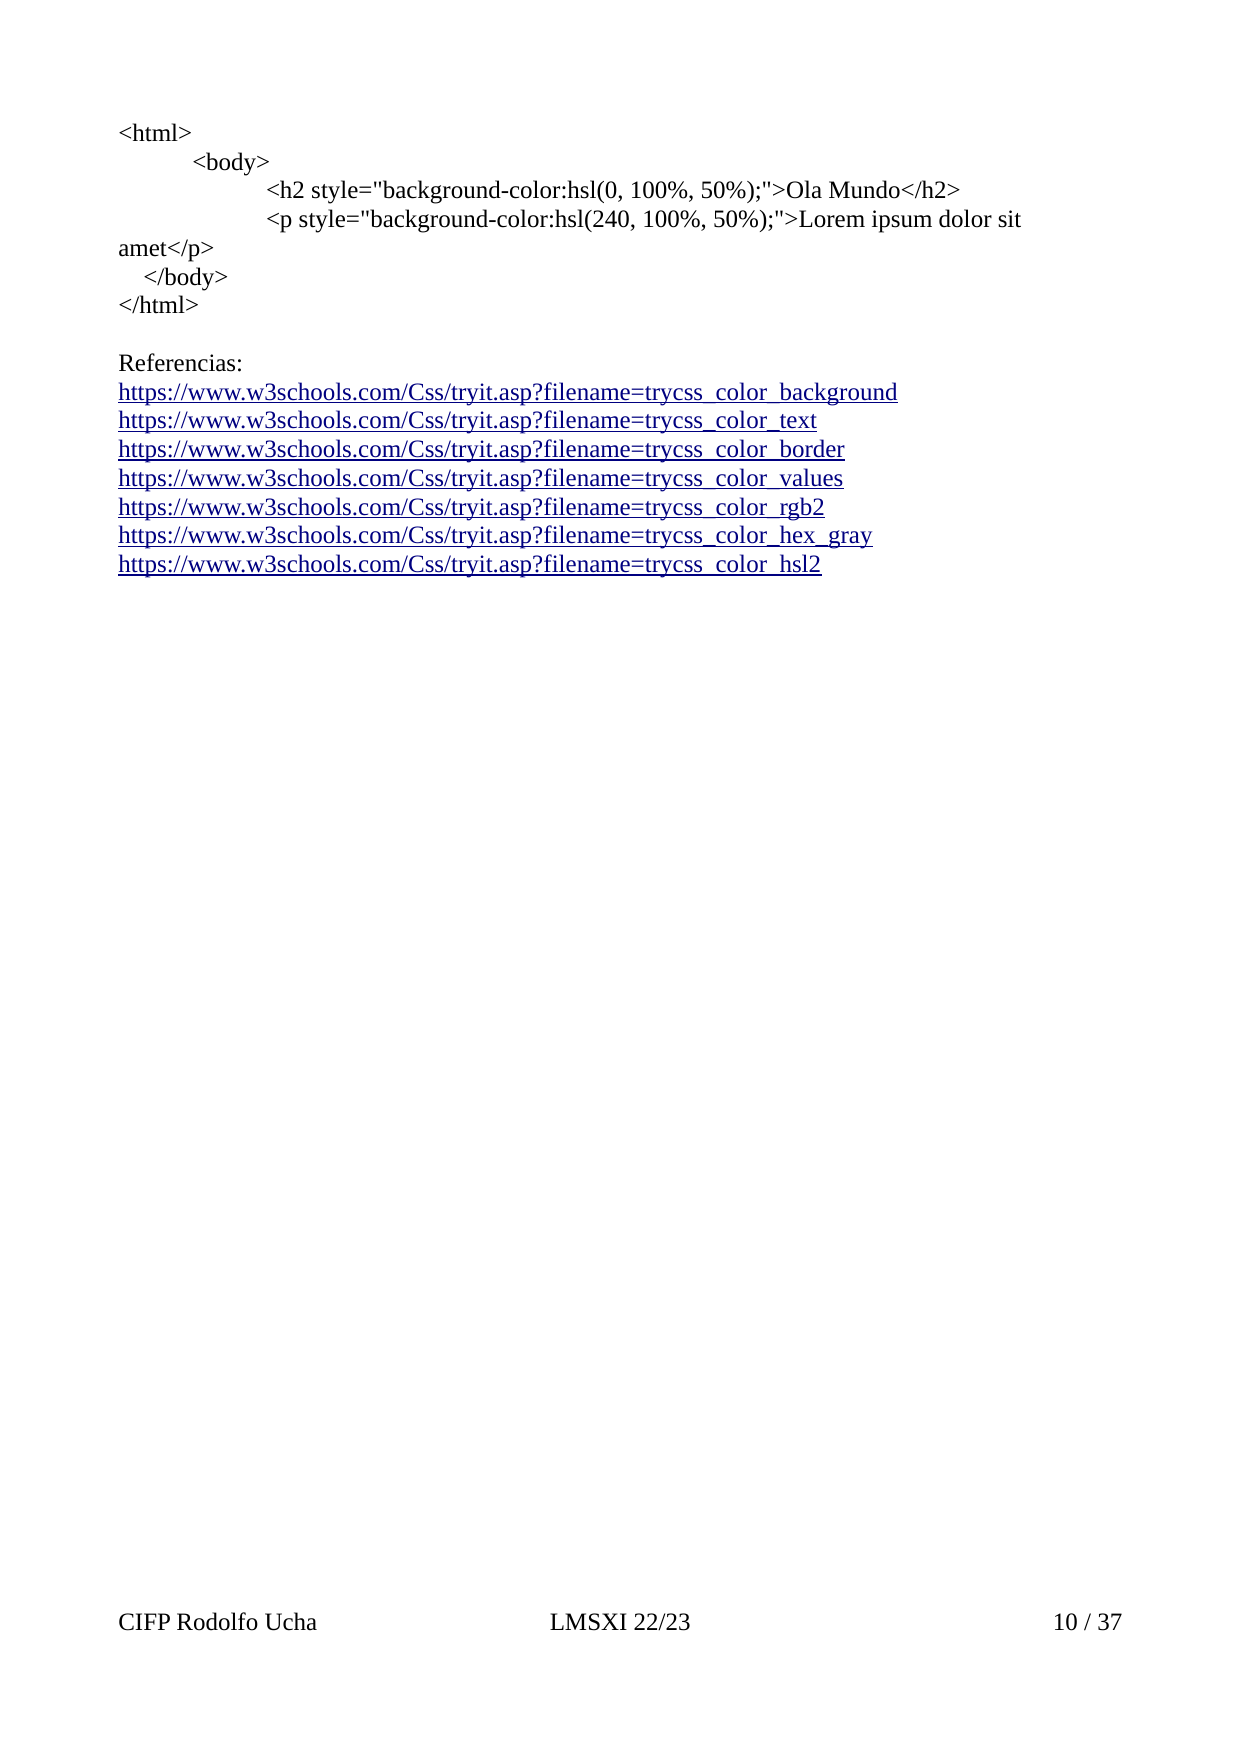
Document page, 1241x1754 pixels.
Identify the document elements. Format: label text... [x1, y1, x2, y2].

text https://www.w3schools.com/Css/tryit.asp?filename=trycss_color_background [118, 377, 1122, 406]
text <h2 style="background-color:hsl(0, 100%, 50%);">Ola Mundo</h2> [118, 176, 1122, 204]
text https://www.w3schools.com/Css/tryit.asp?filename=trycss_color_values [118, 463, 1122, 492]
text https://www.w3schools.com/Css/tryit.asp?filename=trycss_color_hex_gray [118, 521, 1122, 549]
text </body> [118, 262, 1122, 291]
text https://www.w3schools.com/Css/tryit.asp?filename=trycss_color_rgb2 [118, 492, 1122, 521]
text https://www.w3schools.com/Css/tryit.asp?filename=trycss_color_text [118, 406, 1122, 434]
text Referencias: [118, 348, 1122, 377]
text </html> [118, 291, 1122, 319]
text https://www.w3schools.com/Css/tryit.asp?filename=trycss_color_border [118, 434, 1122, 463]
text <html> [118, 118, 1122, 147]
text <p style="background-color:hsl(240, 100%, 50%);">Lorem ipsum dolor sit amet</p> [118, 204, 1122, 262]
text <body> [118, 147, 1122, 176]
text https://www.w3schools.com/Css/tryit.asp?filename=trycss_color_hsl2 [118, 549, 1122, 578]
